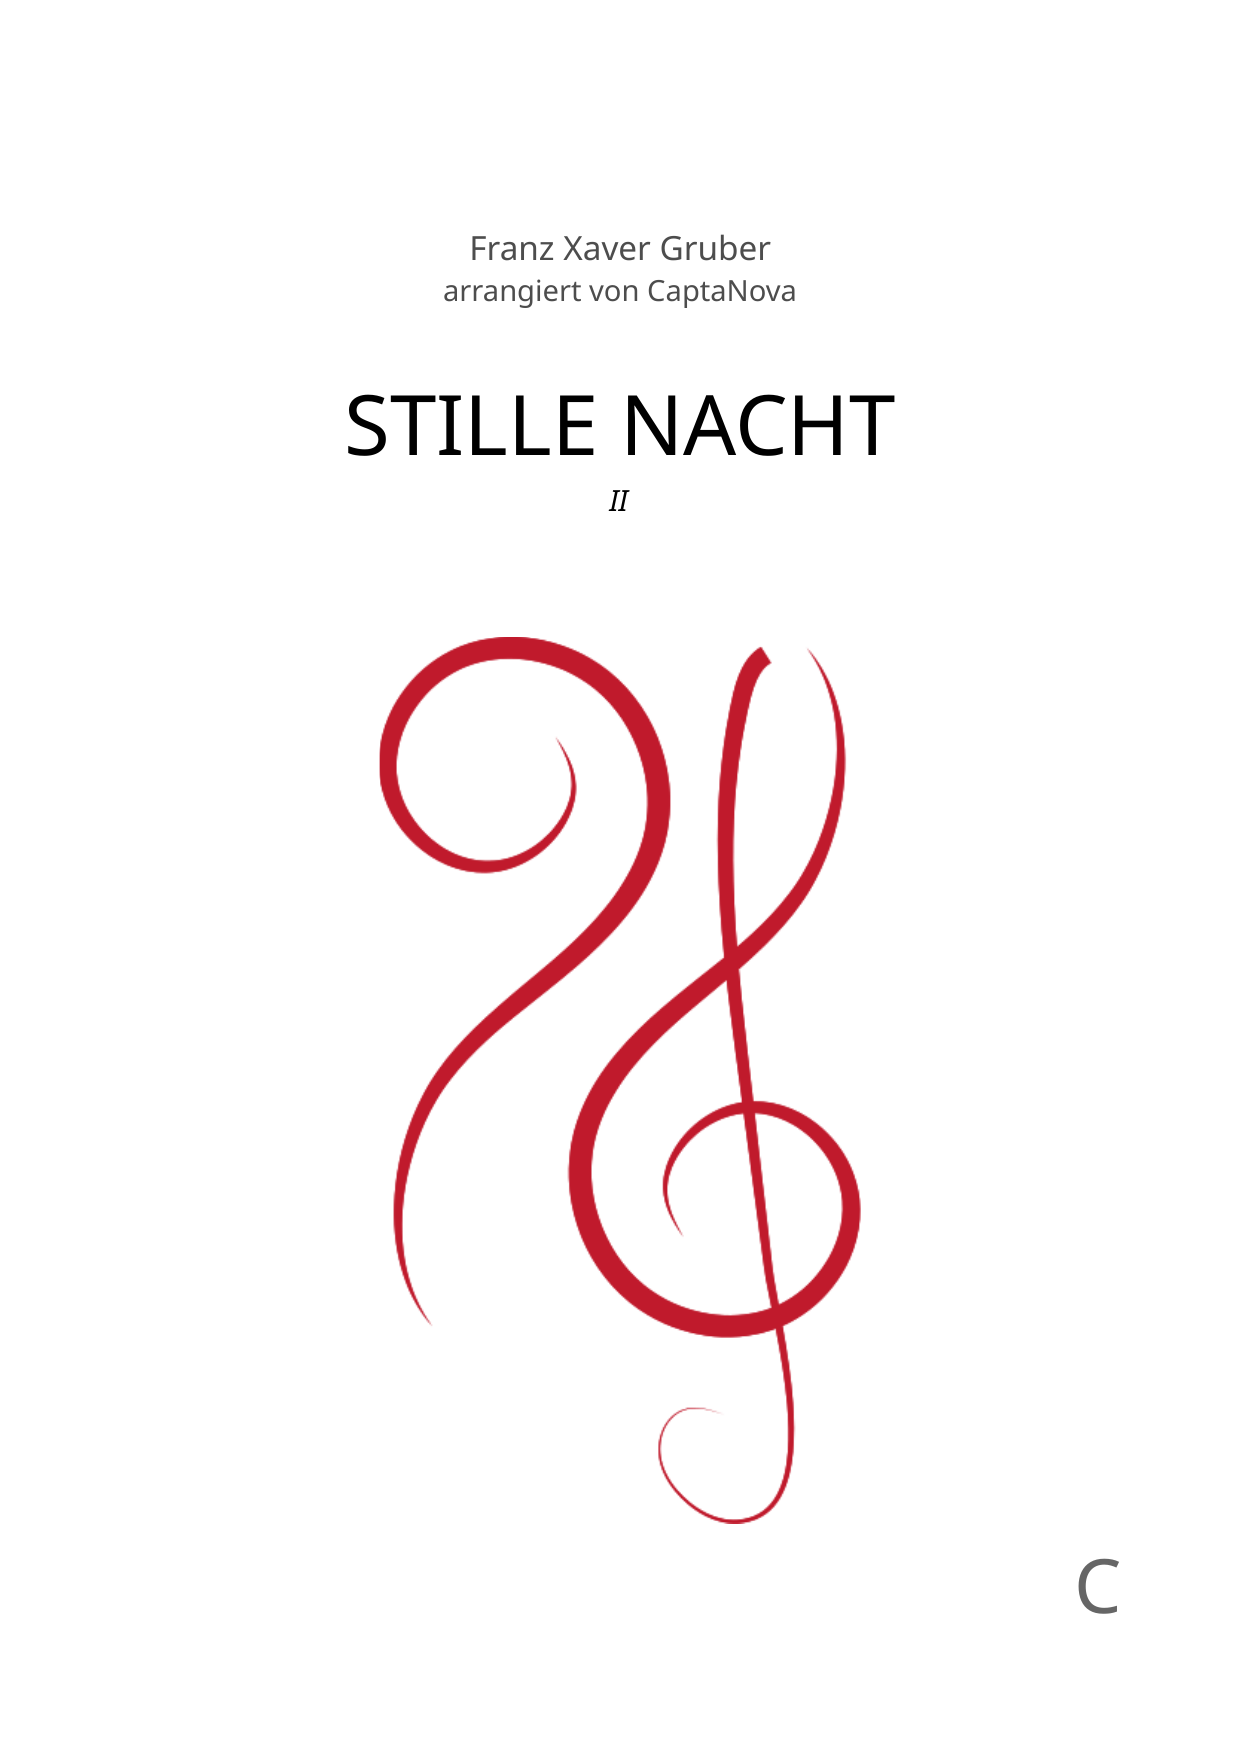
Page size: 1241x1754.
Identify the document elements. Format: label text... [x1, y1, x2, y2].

text Franz Xaver Gruber [118, 224, 1122, 270]
text STILLE NACHT [118, 366, 1122, 480]
text arrangiert von CaptaNova [118, 270, 1122, 309]
text II [118, 480, 1122, 519]
picture [379, 637, 861, 1524]
